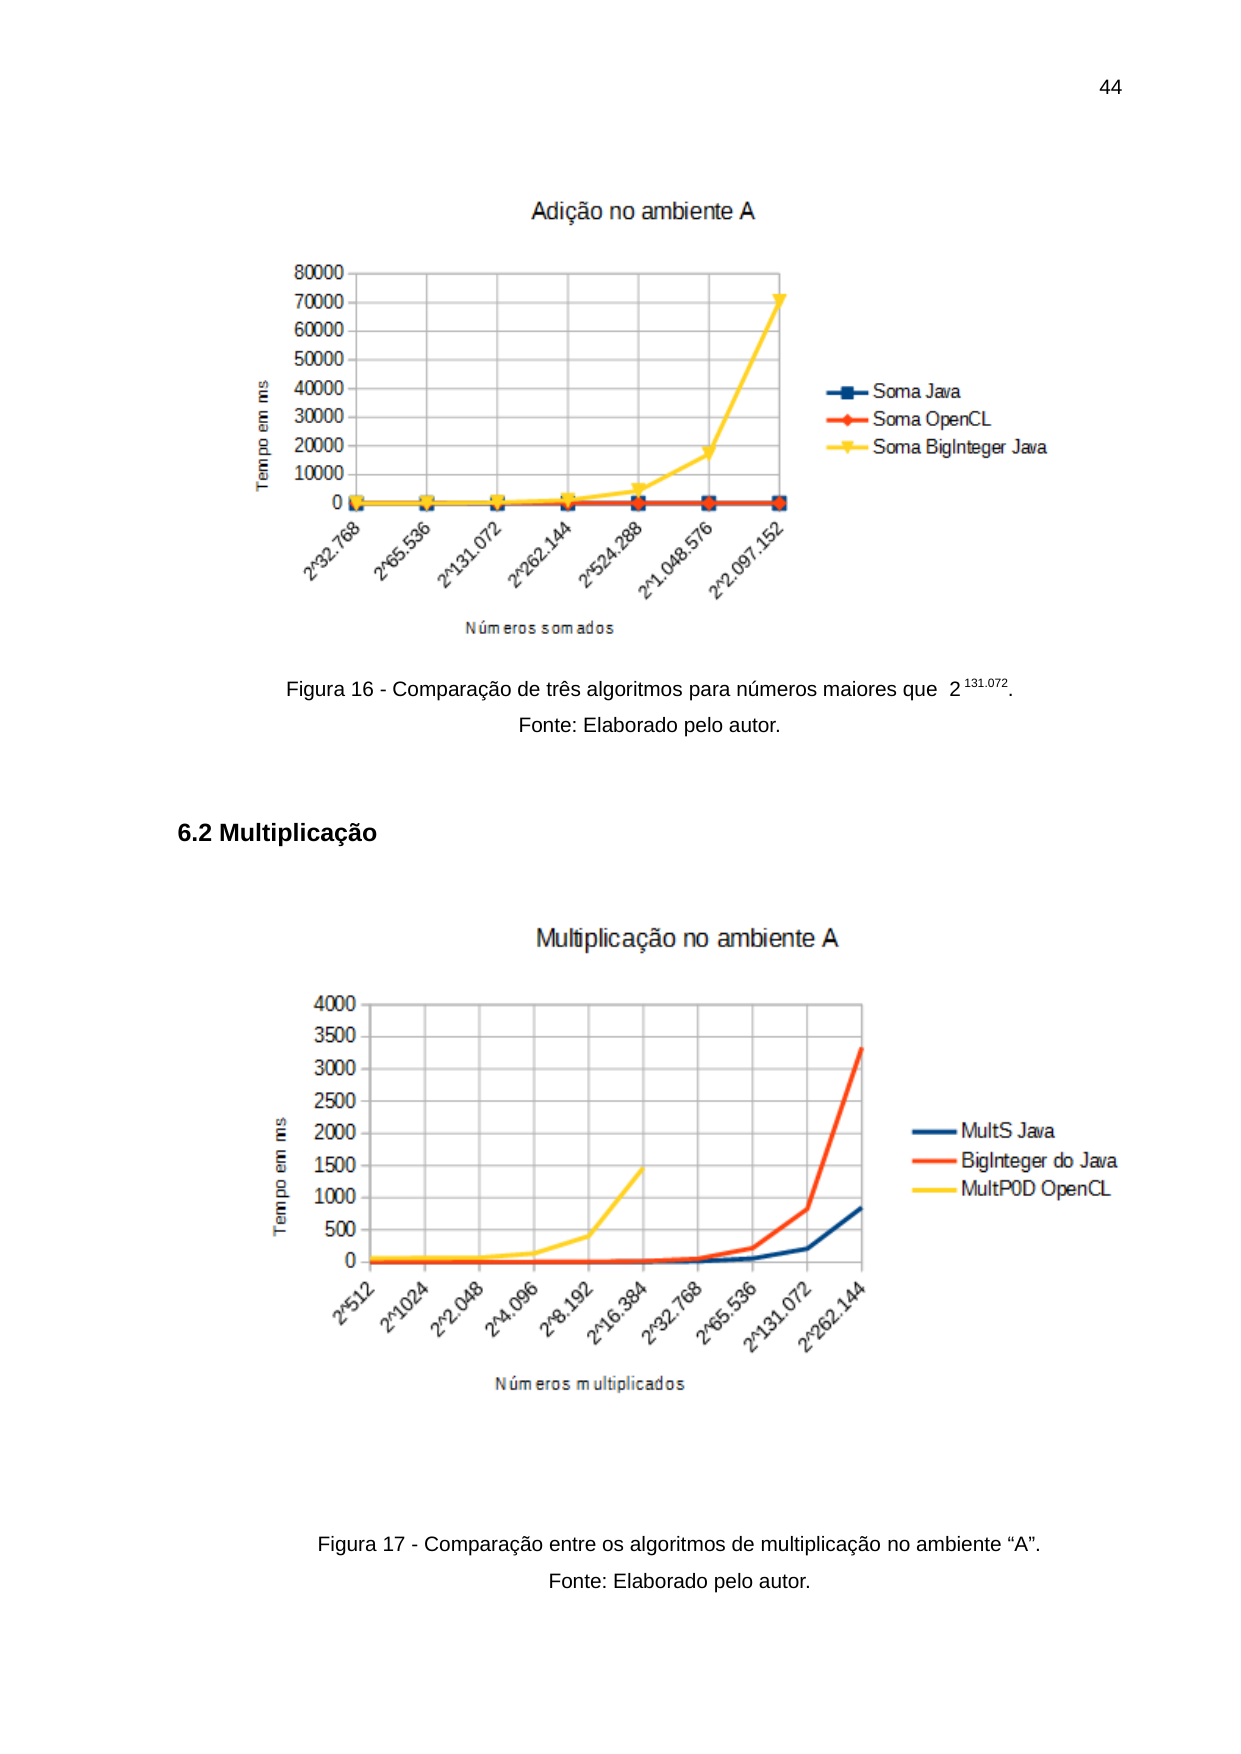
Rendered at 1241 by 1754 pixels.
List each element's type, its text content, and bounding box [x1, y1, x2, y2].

text Fonte: Elaborado pelo autor. [237, 1568, 1122, 1592]
subtitle 6.2 Multiplicação [177, 817, 1122, 846]
text Figura 16 - Comparação de três algoritmos para números maiores que 2 131.072. [177, 676, 1122, 700]
text Fonte: Elaborado pelo autor. [177, 713, 1122, 737]
picture [243, 177, 1056, 650]
text Figura 17 - Comparação entre os algoritmos de multiplicação no ambiente “A”. [177, 1532, 1122, 1556]
picture [253, 908, 1127, 1423]
